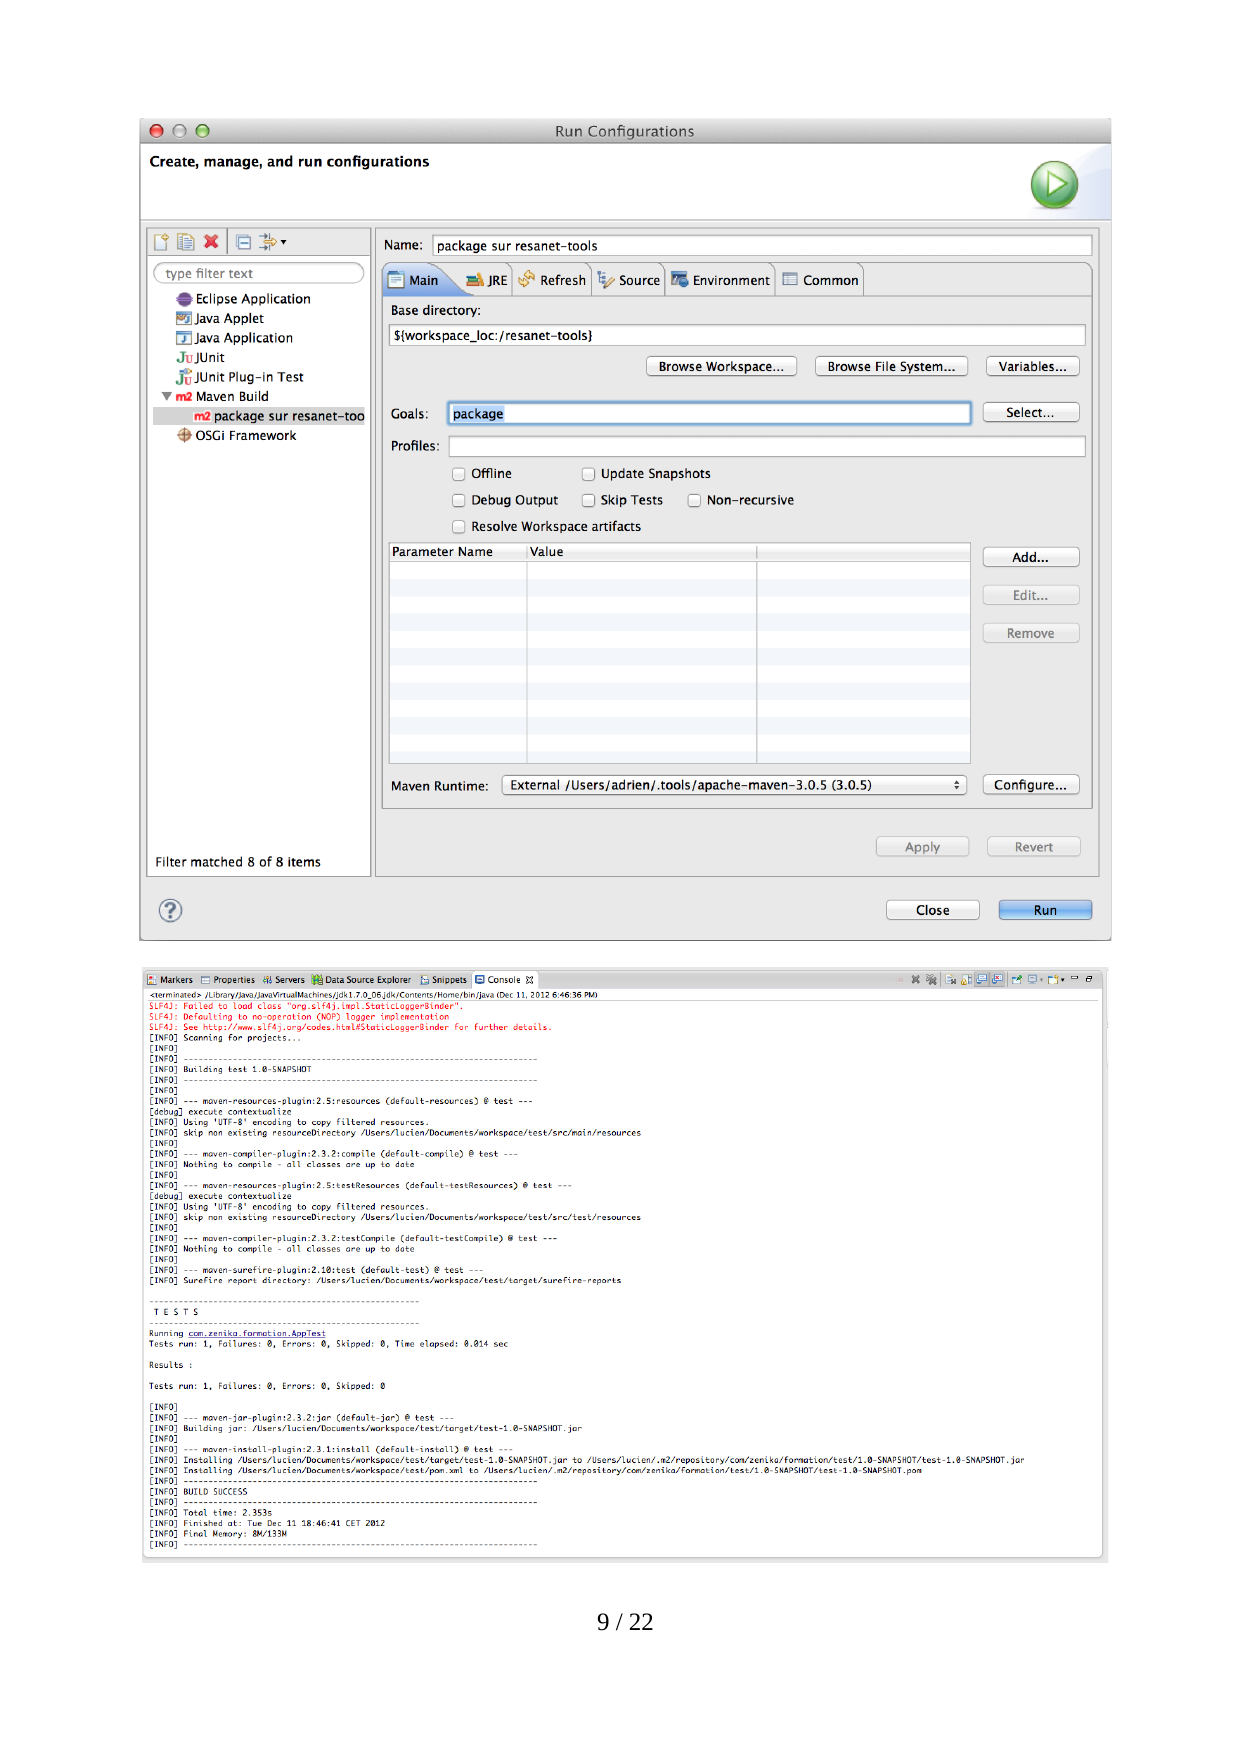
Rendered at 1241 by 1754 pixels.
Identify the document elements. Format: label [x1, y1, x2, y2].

picture [139, 118, 1112, 941]
picture [142, 967, 1109, 1563]
